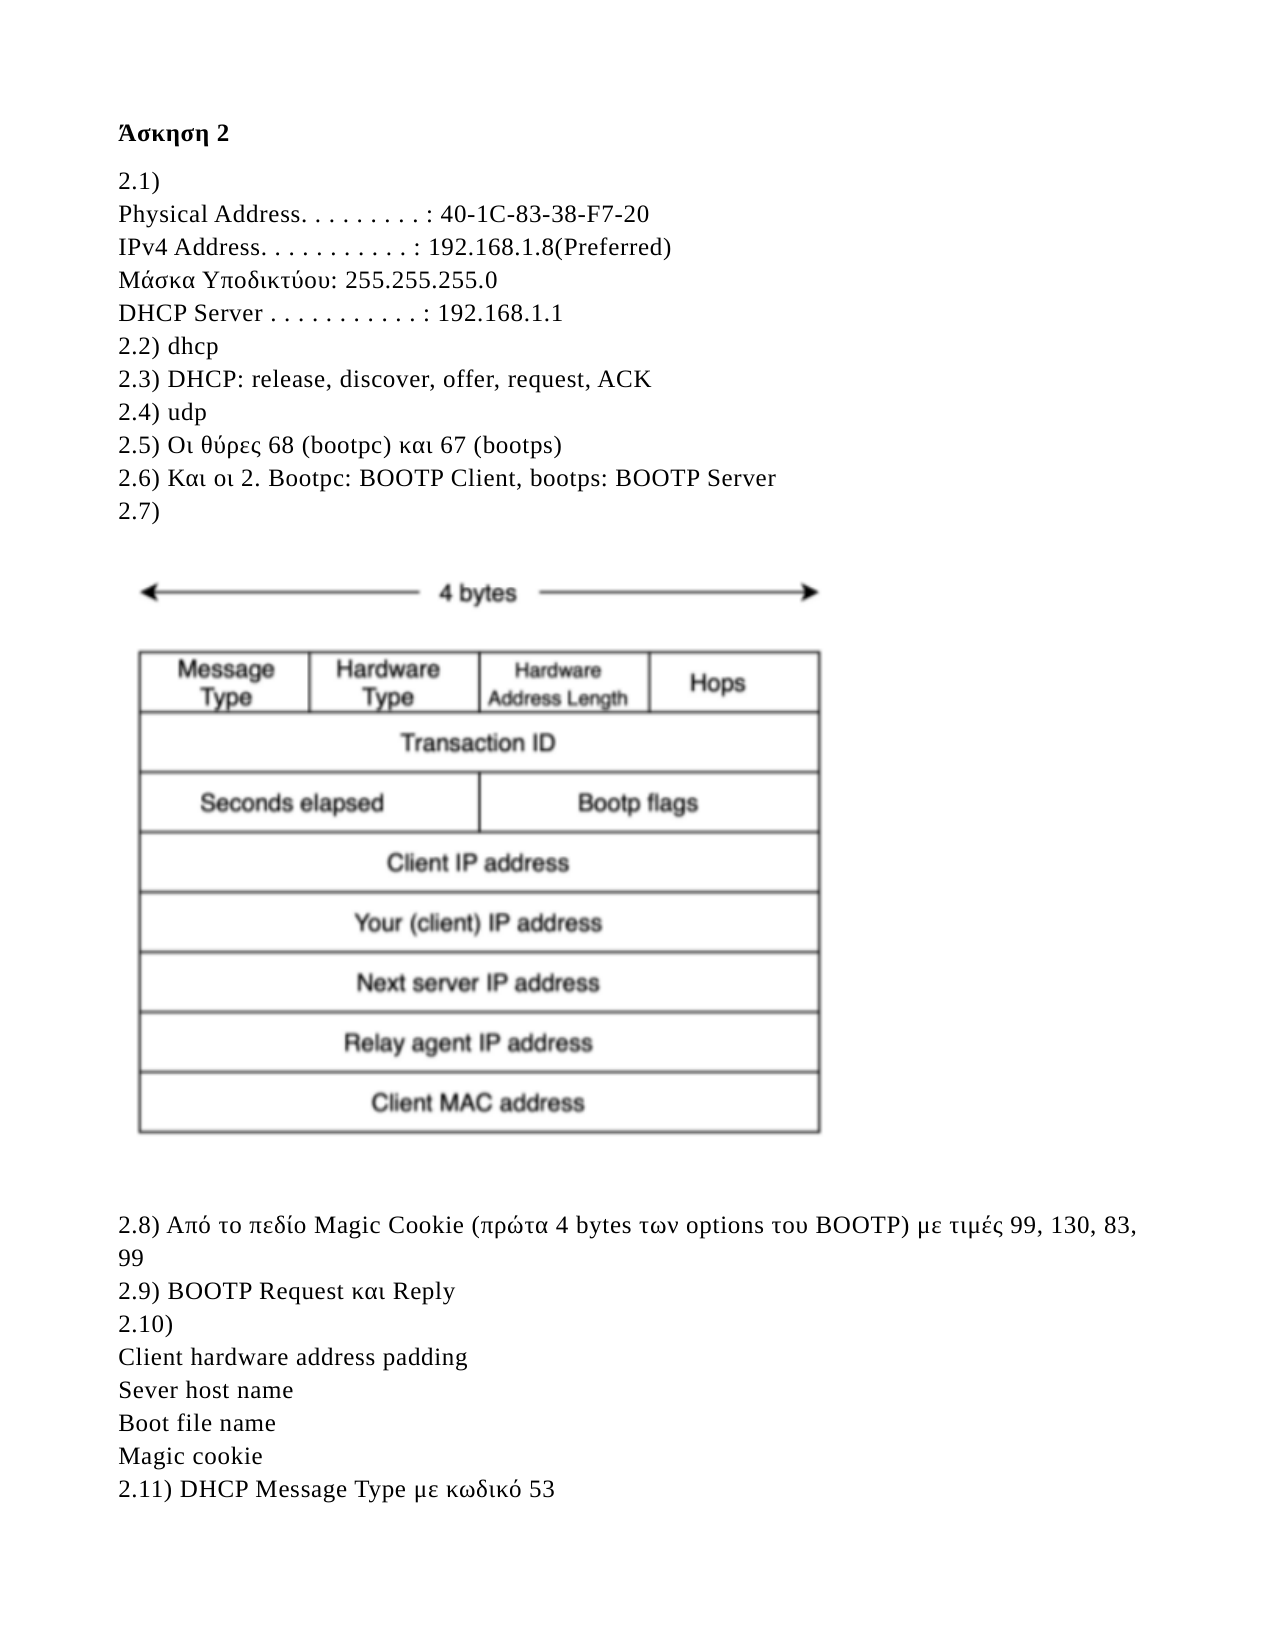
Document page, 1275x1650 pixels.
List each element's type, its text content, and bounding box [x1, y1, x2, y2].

picture [126, 550, 844, 1154]
text Άσκηση 2 [118, 118, 1157, 147]
text 2.8) Από το πεδίο Magic Cookie (πρώτα 4 bytes των options του BOOTP) με τιμές 99, 130, 83, 99 2.9) BOOTP Request και Reply 2.10) Client hardware address padding Sever host name Boot file name Magic cookie 2.11) DHCP Message Type με κωδικό 53 [118, 1210, 1157, 1503]
text 2.1) Physical Address. . . . . . . . . : 40-1C-83-38-F7-20 IPv4 Address. . . . . . . . . . . : 192.168.1.8(Preferred) Μάσκα Υποδικτύου: 255.255.255.0 DHCP Server . . . . . . . . . . . : 192.168.1.1 2.2) dhcp 2.3) DHCP: release, discover, offer, request, ACK 2.4) udp 2.5) Οι θύρες 68 (bootpc) και 67 (bootps) 2.6) Και οι 2. Bootpc: BOOTP Client, bootps: BOOTP Server 2.7) [118, 166, 1157, 525]
